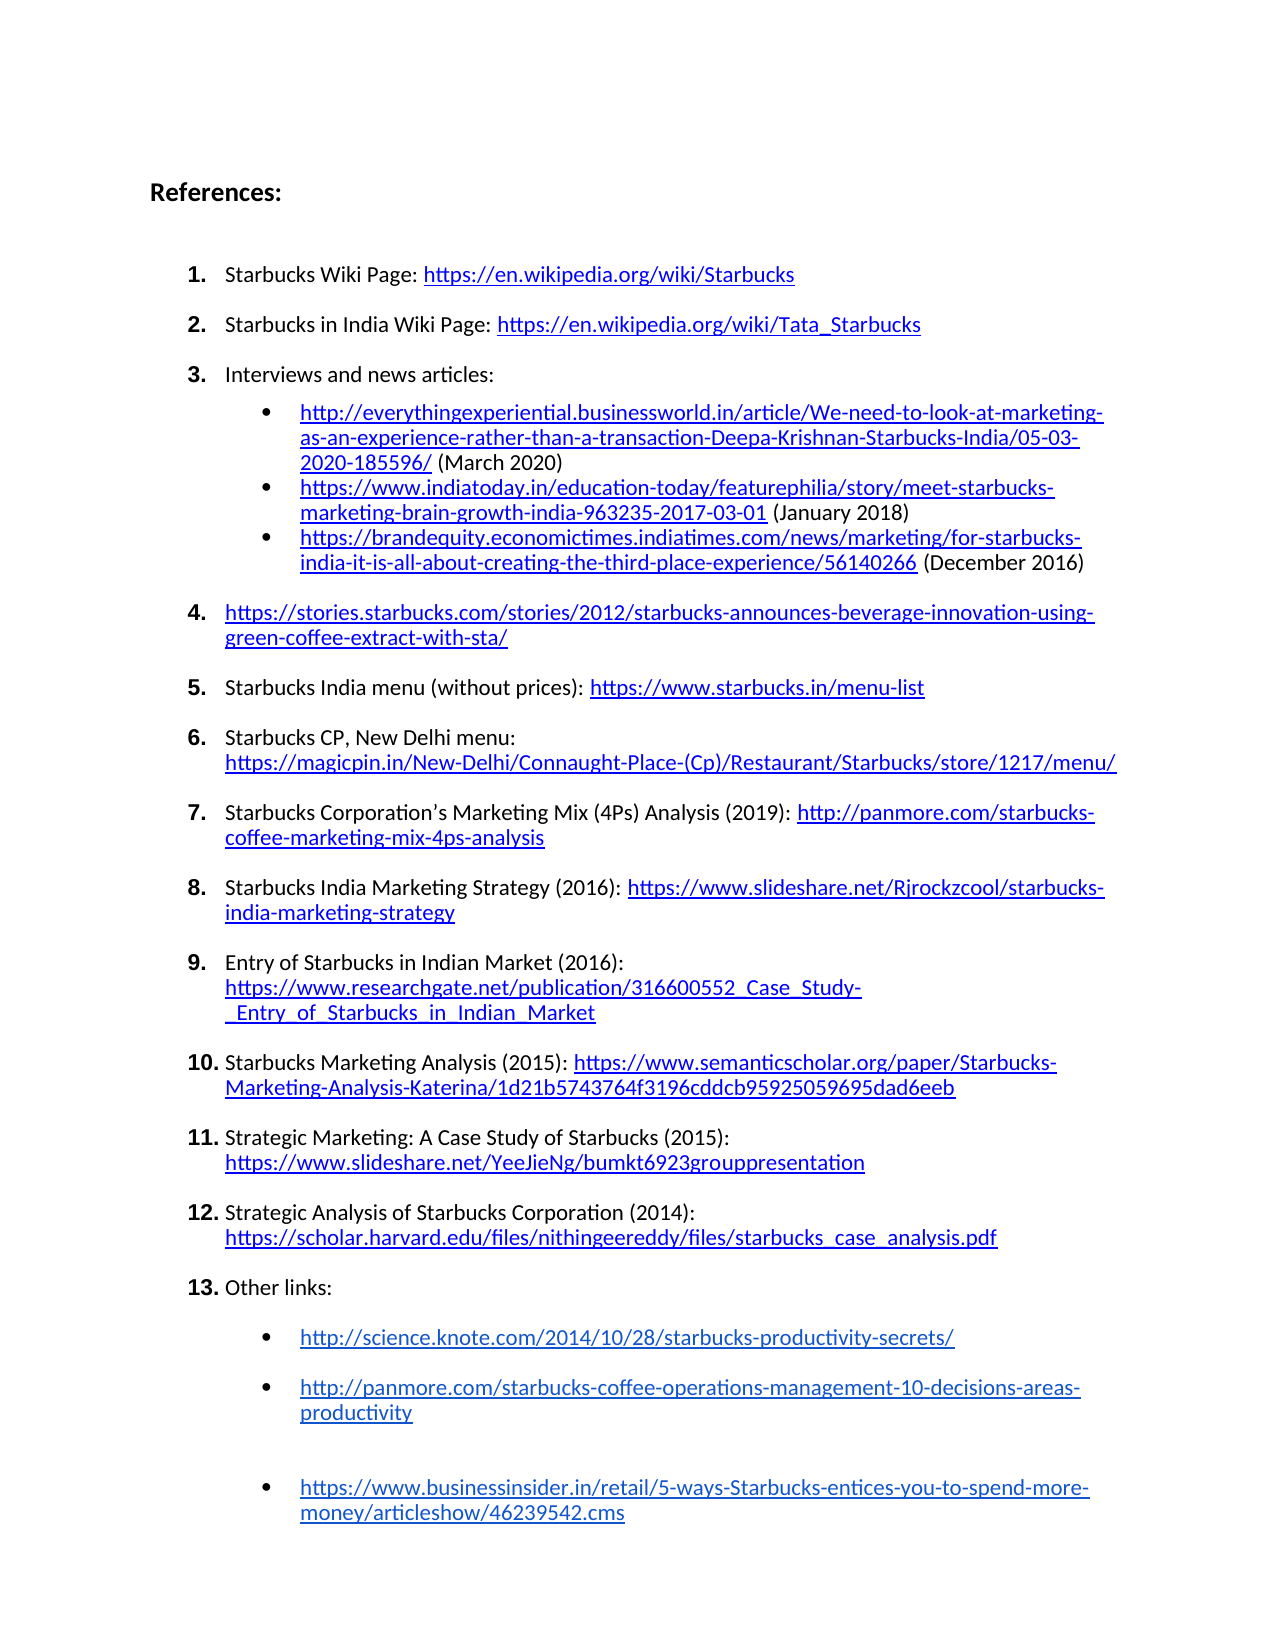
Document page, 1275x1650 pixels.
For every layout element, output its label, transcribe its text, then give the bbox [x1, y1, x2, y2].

list Other links: [187, 1275, 1125, 1300]
list https://www.indiatoday.in/education-today/featurephilia/story/meet-starbucks-marketing-brain-growth-india-963235-2017-03-01 (January 2018) [262, 475, 1125, 525]
list Starbucks India Marketing Strategy (2016): https://www.slideshare.net/Rjrockzcool/starbucks-india-marketing-strategy [187, 875, 1125, 950]
list http://everythingexperiential.businessworld.in/article/We-need-to-look-at-marketing-as-an-experience-rather-than-a-transaction-Deepa-Krishnan-Starbucks-India/05-03-2020-185596/ (March 2020) [262, 400, 1125, 475]
list Interviews and news articles: [187, 363, 1125, 388]
list Starbucks CP, New Delhi menu: https://magicpin.in/New-Delhi/Connaught-Place-(Cp)/Restaurant/Starbucks/store/1217/menu/ [187, 725, 1125, 800]
list https://stories.starbucks.com/stories/2012/starbucks-announces-beverage-innovation-using-green-coffee-extract-with-sta/ [187, 600, 1125, 675]
list Strategic Marketing: A Case Study of Starbucks (2015): https://www.slideshare.net/YeeJieNg/bumkt6923grouppresentation [187, 1125, 1125, 1200]
list Starbucks Wiki Page: https://en.wikipedia.org/wiki/Starbucks [187, 263, 1125, 313]
list Starbucks in India Wiki Page: https://en.wikipedia.org/wiki/Tata_Starbucks [187, 313, 1125, 363]
list Starbucks Marketing Analysis (2015): https://www.semanticscholar.org/paper/Starbucks-Marketing-Analysis-Katerina/1d21b5743764f3196cddcb95925059695dad6eeb [187, 1050, 1125, 1125]
list Starbucks Corporation’s Marketing Mix (4Ps) Analysis (2019): http://panmore.com/starbucks-coffee-marketing-mix-4ps-analysis [187, 800, 1125, 875]
text References: [150, 175, 1125, 208]
list Starbucks India menu (without prices): https://www.starbucks.in/menu-list [187, 675, 1125, 725]
list http://panmore.com/starbucks-coffee-operations-management-10-decisions-areas-productivity [262, 1375, 1125, 1425]
list Strategic Analysis of Starbucks Corporation (2014): https://scholar.harvard.edu/files/nithingeereddy/files/starbucks_case_analysis.pdf [187, 1200, 1125, 1275]
list Entry of Starbucks in Indian Market (2016): https://www.researchgate.net/publication/316600552_Case_Study-_Entry_of_Starbucks_in_Indian_Market [187, 950, 1125, 1050]
list https://brandequity.economictimes.indiatimes.com/news/marketing/for-starbucks-india-it-is-all-about-creating-the-third-place-experience/56140266 (December 2016) [262, 525, 1125, 575]
list http://science.knote.com/2014/10/28/starbucks-productivity-secrets/ [262, 1325, 1125, 1350]
list https://www.businessinsider.in/retail/5-ways-Starbucks-entices-you-to-spend-more-money/articleshow/46239542.cms [262, 1475, 1125, 1525]
